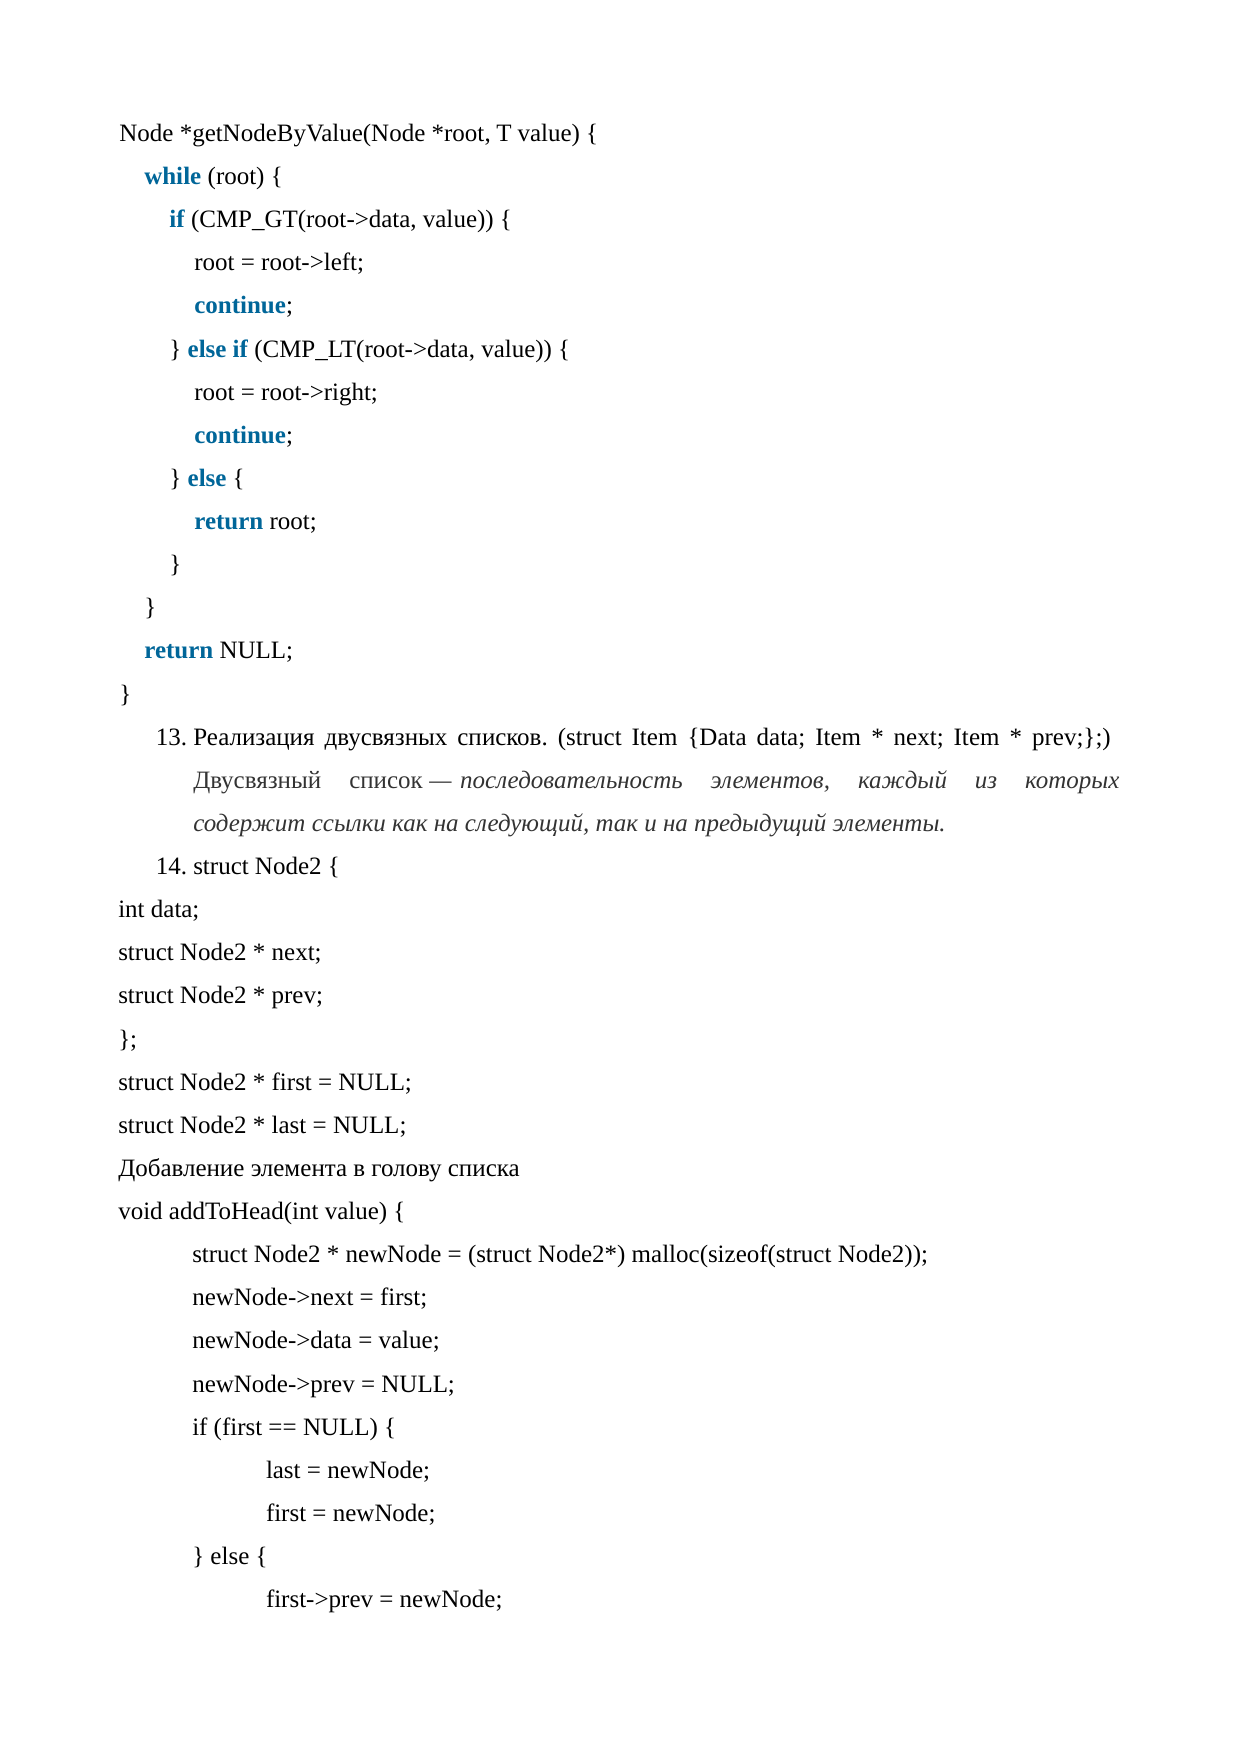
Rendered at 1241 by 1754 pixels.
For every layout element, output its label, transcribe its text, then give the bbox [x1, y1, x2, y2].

text newNode->data = value; [118, 1326, 1122, 1354]
text struct Node2 * next; [118, 937, 1122, 966]
text newNode->next = first; [118, 1282, 1122, 1311]
text newNode->prev = NULL; [118, 1369, 1122, 1397]
text void addToHead(int value) { [118, 1196, 1122, 1225]
text struct Node2 * last = NULL; [118, 1110, 1122, 1139]
text }; [118, 1024, 1122, 1052]
text last = newNode; [118, 1455, 1122, 1484]
text struct Node2 * newNode = (struct Node2*) malloc(sizeof(struct Node2)); [118, 1239, 1122, 1268]
list Реализация двусвязных списков. (struct Item {Data data; Item * next; Item * prev;};) Двусвязный список — последовательность элементов, каждый из которых содержит ссылки как на следующий, так и на предыдущий элементы. [156, 722, 1122, 837]
table_header Node *getNodeByValue(Node *root, T value) { while (root) { if (CMP_GT(root->data, value)) { root = root->left; continue; } else if (CMP_LT(root->data, value)) { root = root->right; continue; } else { return root; } } return NULL; } [118, 118, 786, 722]
text Добавление элемента в голову списка [118, 1153, 1122, 1182]
text first->prev = newNode; [118, 1584, 1122, 1613]
text if (first == NULL) { [118, 1412, 1122, 1441]
text } else { [118, 1541, 1122, 1570]
text struct Node2 * first = NULL; [118, 1067, 1122, 1096]
list struct Node2 { [156, 851, 1122, 880]
text int data; [118, 894, 1122, 923]
text first = newNode; [118, 1498, 1122, 1527]
text struct Node2 * prev; [118, 981, 1122, 1009]
